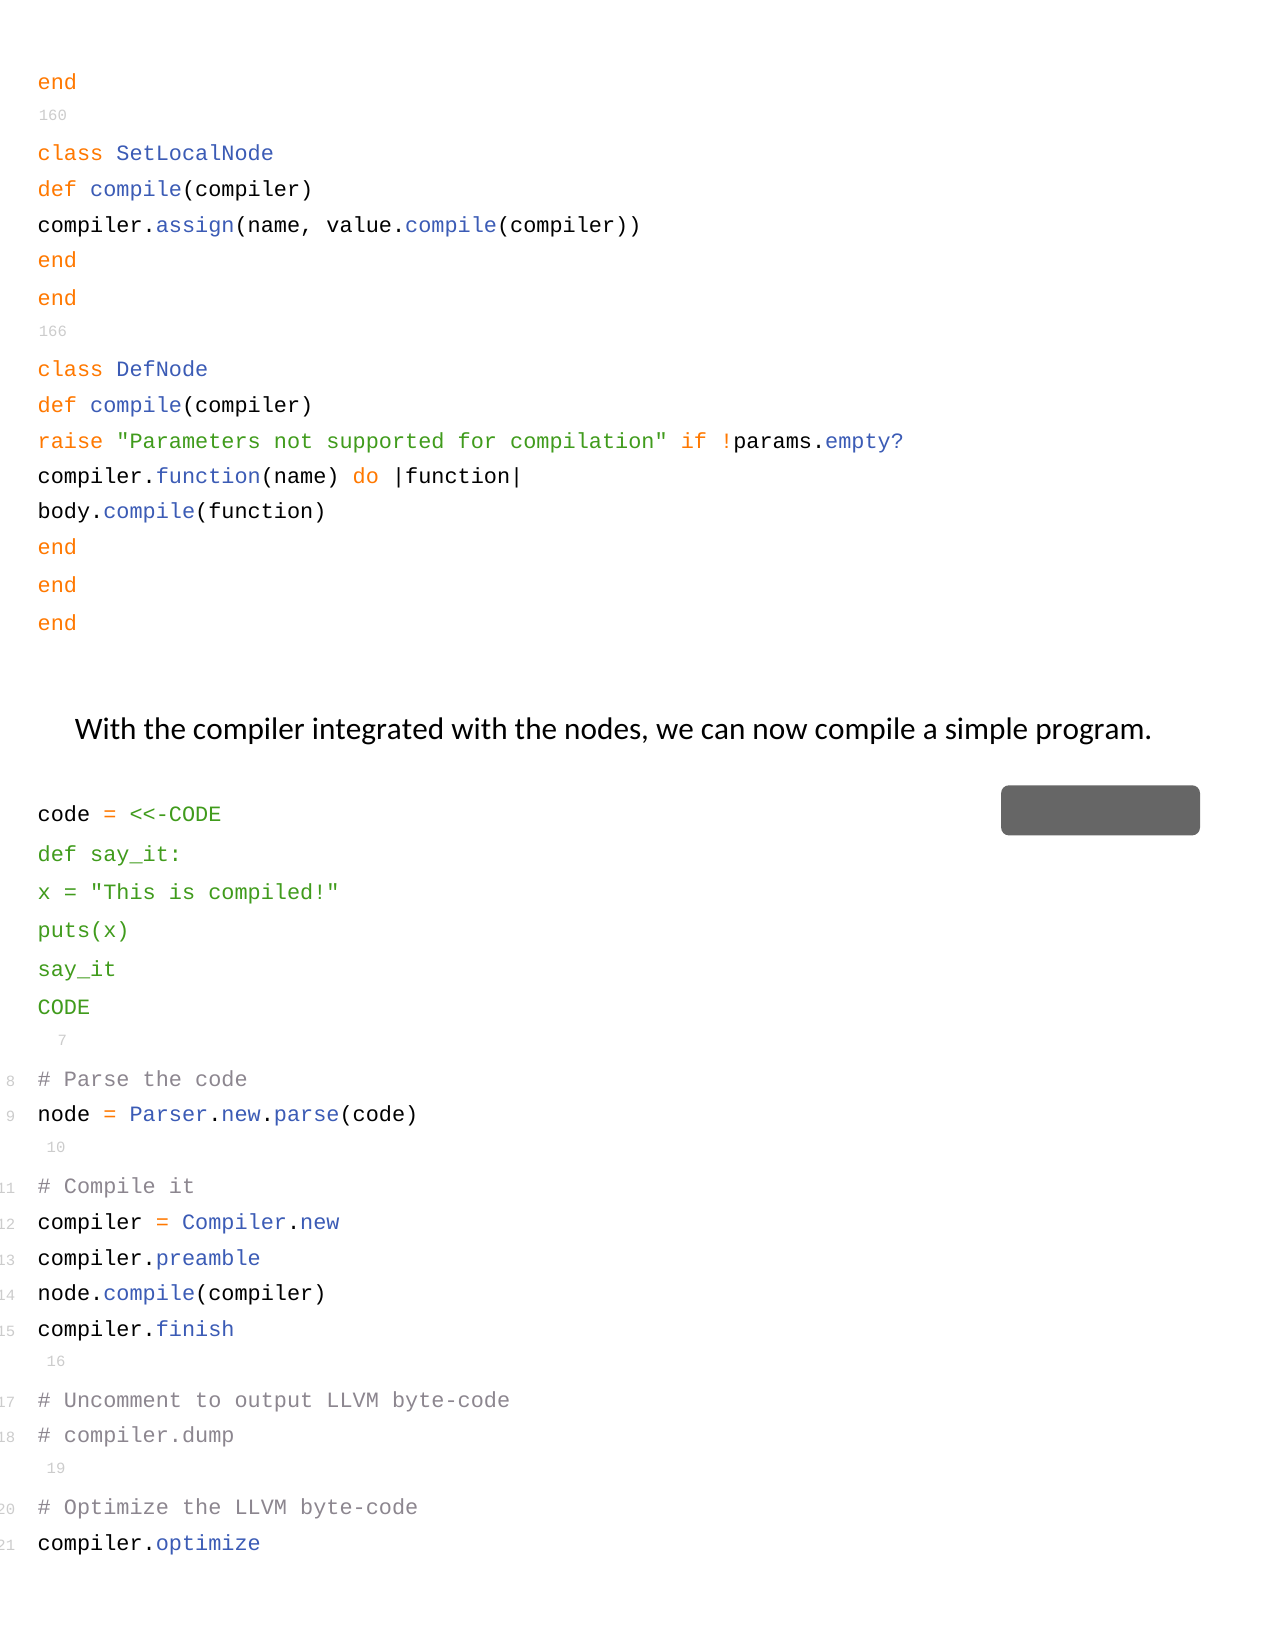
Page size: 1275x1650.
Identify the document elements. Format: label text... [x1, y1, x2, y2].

list compiler.optimize [0, 1532, 1234, 1557]
list # Uncomment to output LLVM byte-code [0, 1389, 1236, 1413]
list # Optimize the LLVM byte-code [0, 1496, 1234, 1521]
list say_it [0, 956, 1275, 983]
list class SetLocalNode [0, 143, 1275, 167]
list end [0, 72, 1275, 96]
list compiler.finish [0, 1318, 1232, 1342]
list [1200, 802, 1275, 829]
list raise "Parameters not supported for compilation" if !params.empty? [0, 430, 1275, 454]
text 166 [38, 323, 1275, 341]
list code = <<-CODE test/compiler_test.rb [0, 802, 1001, 829]
list node = Parser.new.parse(code) [6, 1104, 1255, 1128]
list x = "This is compiled!" [0, 880, 1275, 907]
list def say_it: [0, 842, 1275, 869]
list end [0, 536, 1275, 561]
list # Compile it [0, 1175, 1232, 1200]
list compiler.assign(name, value.compile(compiler)) [0, 214, 1275, 239]
list end [0, 287, 1275, 312]
list compiler.preamble [0, 1247, 1232, 1271]
list def compile(compiler) [0, 394, 1275, 419]
list puts(x) [0, 918, 1275, 945]
text 19 [46, 1460, 1275, 1478]
list end [0, 249, 1275, 274]
text 16 [46, 1353, 1275, 1371]
text 10 [46, 1139, 1275, 1157]
list body.compile(function) [0, 501, 1275, 526]
text With the compiler integrated with the nodes, we can now compile a simple program. [74, 709, 1195, 748]
list compiler.function(name) do |function| [0, 465, 1275, 490]
list end [0, 612, 1275, 637]
list node.compile(compiler) [0, 1282, 1232, 1307]
list # Parse the code [6, 1068, 1255, 1093]
list end [0, 574, 1275, 599]
list compiler = Compiler.new [0, 1211, 1232, 1236]
list def compile(compiler) [0, 178, 1275, 203]
list # compiler.dump [0, 1424, 1236, 1449]
text 160 [38, 107, 1275, 125]
list class DefNode [0, 358, 1275, 383]
list CODE [0, 994, 1275, 1021]
text 7 [57, 1032, 1275, 1050]
